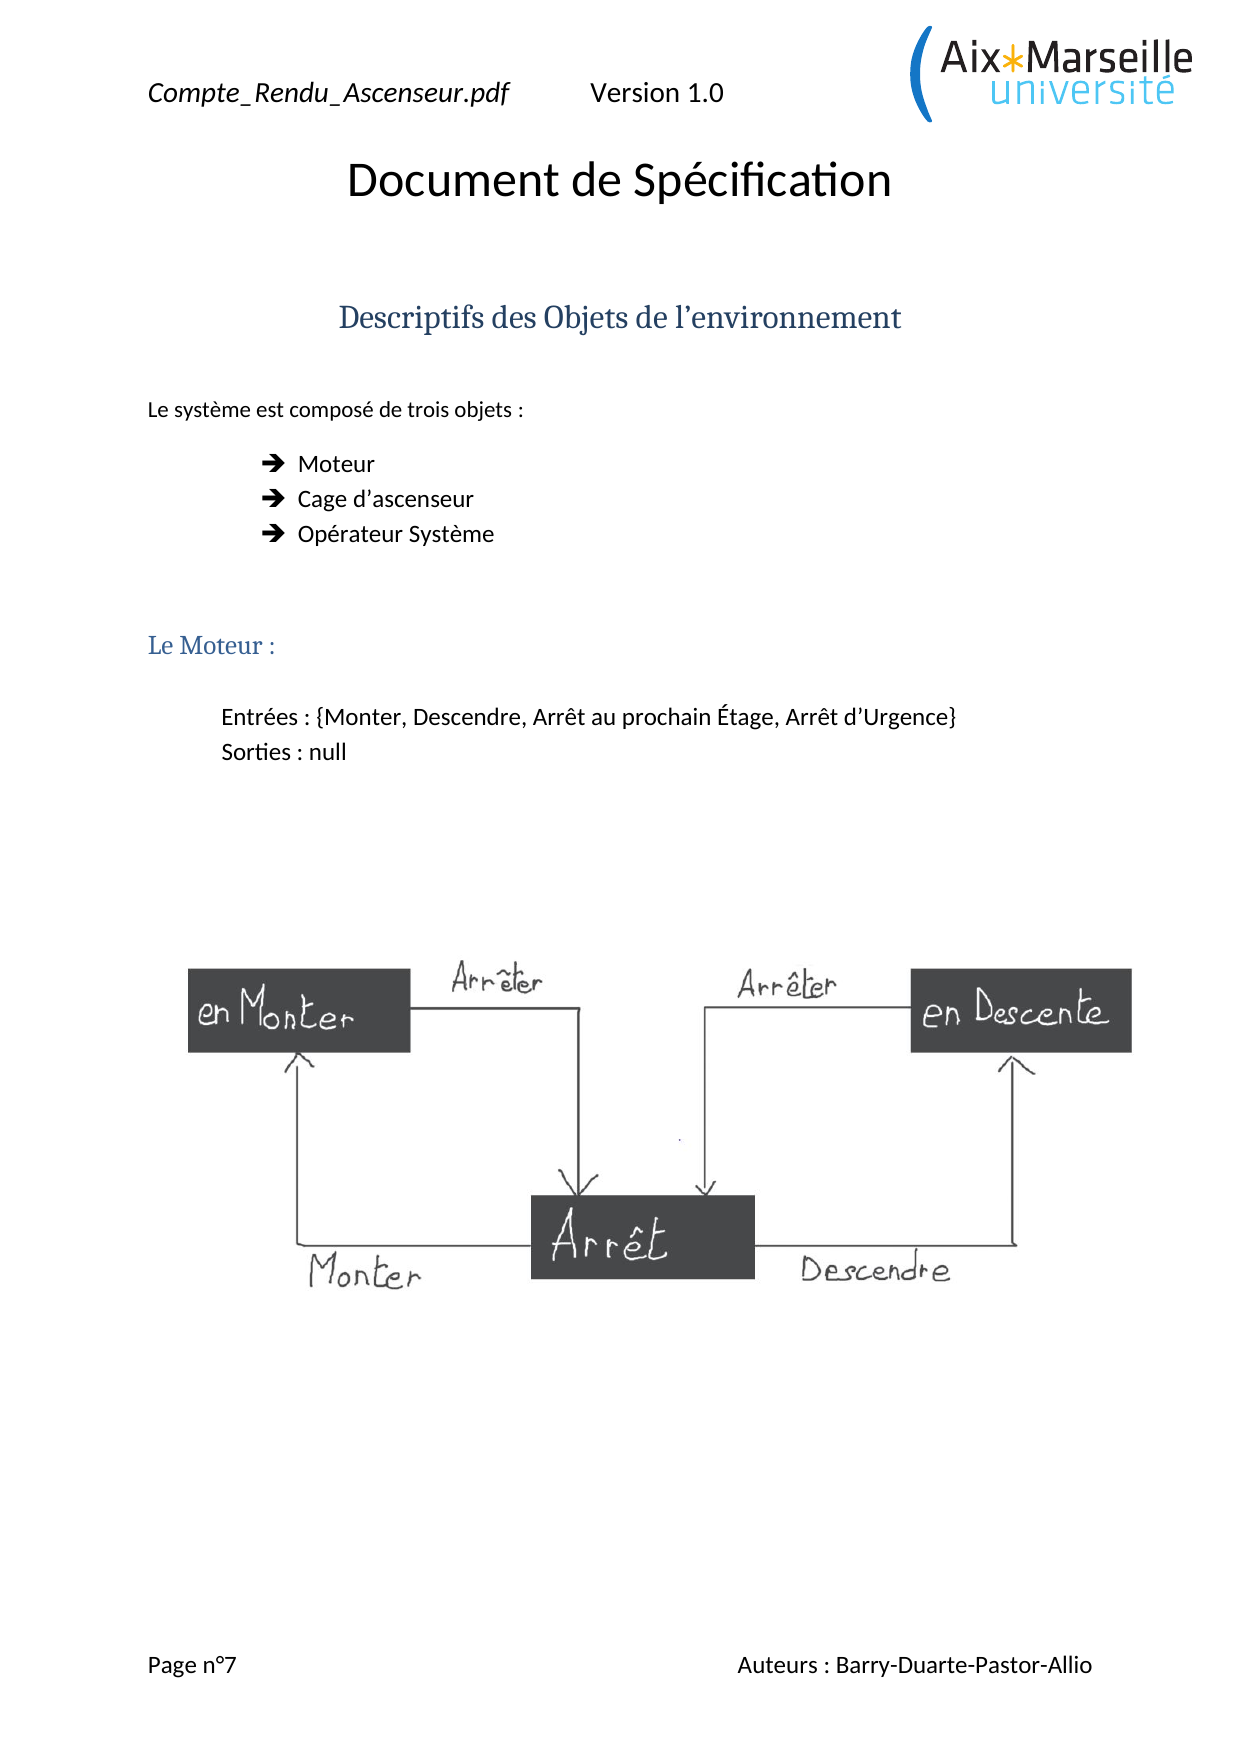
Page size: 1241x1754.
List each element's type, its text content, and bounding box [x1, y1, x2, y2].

text Le système est composé de trois objets : [148, 396, 1093, 424]
picture [147, 847, 1161, 1318]
subtitle Descriptifs des Objets de l’environnement [148, 298, 1093, 337]
text Entrées : {Monter, Descendre, Arrêt au prochain Étage, Arrêt d’Urgence} Sorties : null [221, 666, 1093, 767]
text Document de Spécification [148, 148, 1093, 209]
subtitle Le Moteur : [148, 630, 1093, 661]
list Moteur [260, 449, 1093, 479]
list Opérateur Système [260, 519, 1093, 549]
list Cage d’ascenseur [260, 484, 1093, 514]
